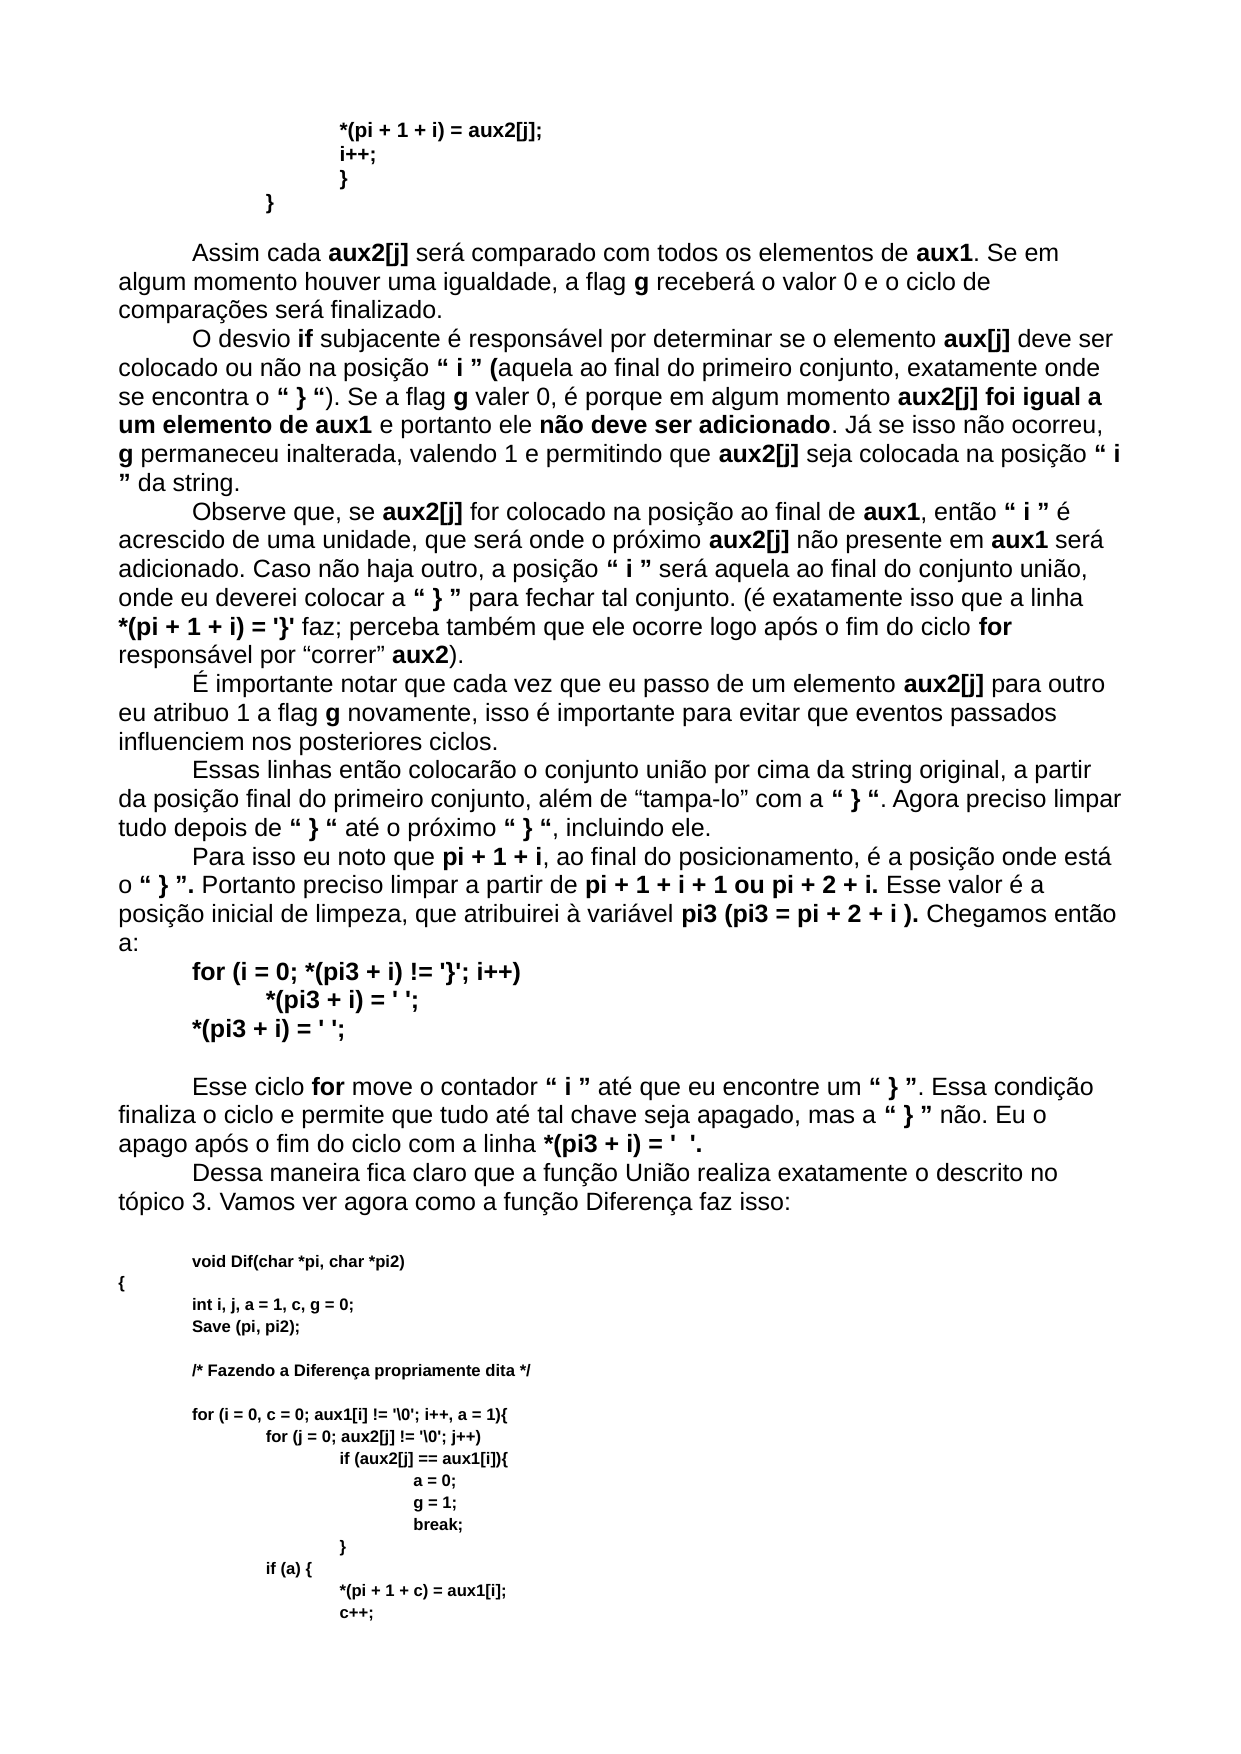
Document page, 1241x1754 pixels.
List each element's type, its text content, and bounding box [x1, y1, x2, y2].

text a = 0; [118, 1471, 1122, 1490]
text Observe que, se aux2[j] for colocado na posição ao final de aux1, então “ i ” é acrescido de uma unidade, que será onde o próximo aux2[j] não presente em aux1 será adicionado. Caso não haja outro, a posição “ i ” será aquela ao final do conjunto união, onde eu deverei colocar a “ } ” para fechar tal conjunto. (é exatamente isso que a linha *(pi + 1 + i) = '}' faz; perceba também que ele ocorre logo após o fim do ciclo for responsável por “correr” aux2). [118, 497, 1122, 669]
text if (aux2[j] == aux1[i]){ [118, 1449, 1122, 1468]
text break; [118, 1515, 1122, 1534]
text if (a) { [118, 1559, 1122, 1578]
text Esse ciclo for move o contador “ i ” até que eu encontre um “ } ”. Essa condição finaliza o ciclo e permite que tudo até tal chave seja apagado, mas a “ } ” não. Eu o apago após o fim do ciclo com a linha *(pi3 + i) = ' '. [118, 1072, 1122, 1158]
text int i, j, a = 1, c, g = 0; [118, 1295, 1122, 1314]
text } [118, 190, 1122, 214]
text Dessa maneira fica claro que a função União realiza exatamente o descrito no tópico 3. Vamos ver agora como a função Diferença faz isso: [118, 1158, 1122, 1215]
text É importante notar que cada vez que eu passo de um elemento aux2[j] para outro eu atribuo 1 a flag g novamente, isso é importante para evitar que eventos passados influenciem nos posteriores ciclos. [118, 669, 1122, 755]
text } [118, 1537, 1122, 1556]
text O desvio if subjacente é responsável por determinar se o elemento aux[j] deve ser colocado ou não na posição “ i ” (aquela ao final do primeiro conjunto, exatamente onde se encontra o “ } “). Se a flag g valer 0, é porque em algum momento aux2[j] foi igual a um elemento de aux1 e portanto ele não deve ser adicionado. Já se isso não ocorreu, g permaneceu inalterada, valendo 1 e permitindo que aux2[j] seja colocada na posição “ i ” da string. [118, 324, 1122, 497]
text *(pi3 + i) = ' '; [118, 1014, 1122, 1043]
text { [118, 1273, 1122, 1292]
text *(pi + 1 + i) = aux2[j]; [118, 118, 1122, 142]
text for (i = 0; *(pi3 + i) != '}'; i++) [118, 957, 1122, 985]
text Assim cada aux2[j] será comparado com todos os elementos de aux1. Se em algum momento houver uma igualdade, a flag g receberá o valor 0 e o ciclo de comparações será finalizado. [118, 238, 1122, 324]
text for (i = 0, c = 0; aux1[i] != '\0'; i++, a = 1){ [118, 1405, 1122, 1424]
text i++; [118, 142, 1122, 166]
text void Dif(char *pi, char *pi2) [118, 1244, 1122, 1273]
text for (j = 0; aux2[j] != '\0'; j++) [118, 1427, 1122, 1446]
text } [118, 166, 1122, 190]
text Essas linhas então colocarão o conjunto união por cima da string original, a partir da posição final do primeiro conjunto, além de “tampa-lo” com a “ } “. Agora preciso limpar tudo depois de “ } “ até o próximo “ } “, incluindo ele. [118, 755, 1122, 842]
text g = 1; [118, 1493, 1122, 1512]
text *(pi3 + i) = ' '; [118, 985, 1122, 1014]
text c++; [118, 1603, 1122, 1622]
text /* Fazendo a Diferença propriamente dita */ [118, 1361, 1122, 1380]
text Save (pi, pi2); [118, 1317, 1122, 1336]
text *(pi + 1 + c) = aux1[i]; [118, 1581, 1122, 1600]
text Para isso eu noto que pi + 1 + i, ao final do posicionamento, é a posição onde está o “ } ”. Portanto preciso limpar a partir de pi + 1 + i + 1 ou pi + 2 + i. Esse valor é a posição inicial de limpeza, que atribuirei à variável pi3 (pi3 = pi + 2 + i ). Chegamos então a: [118, 842, 1122, 957]
